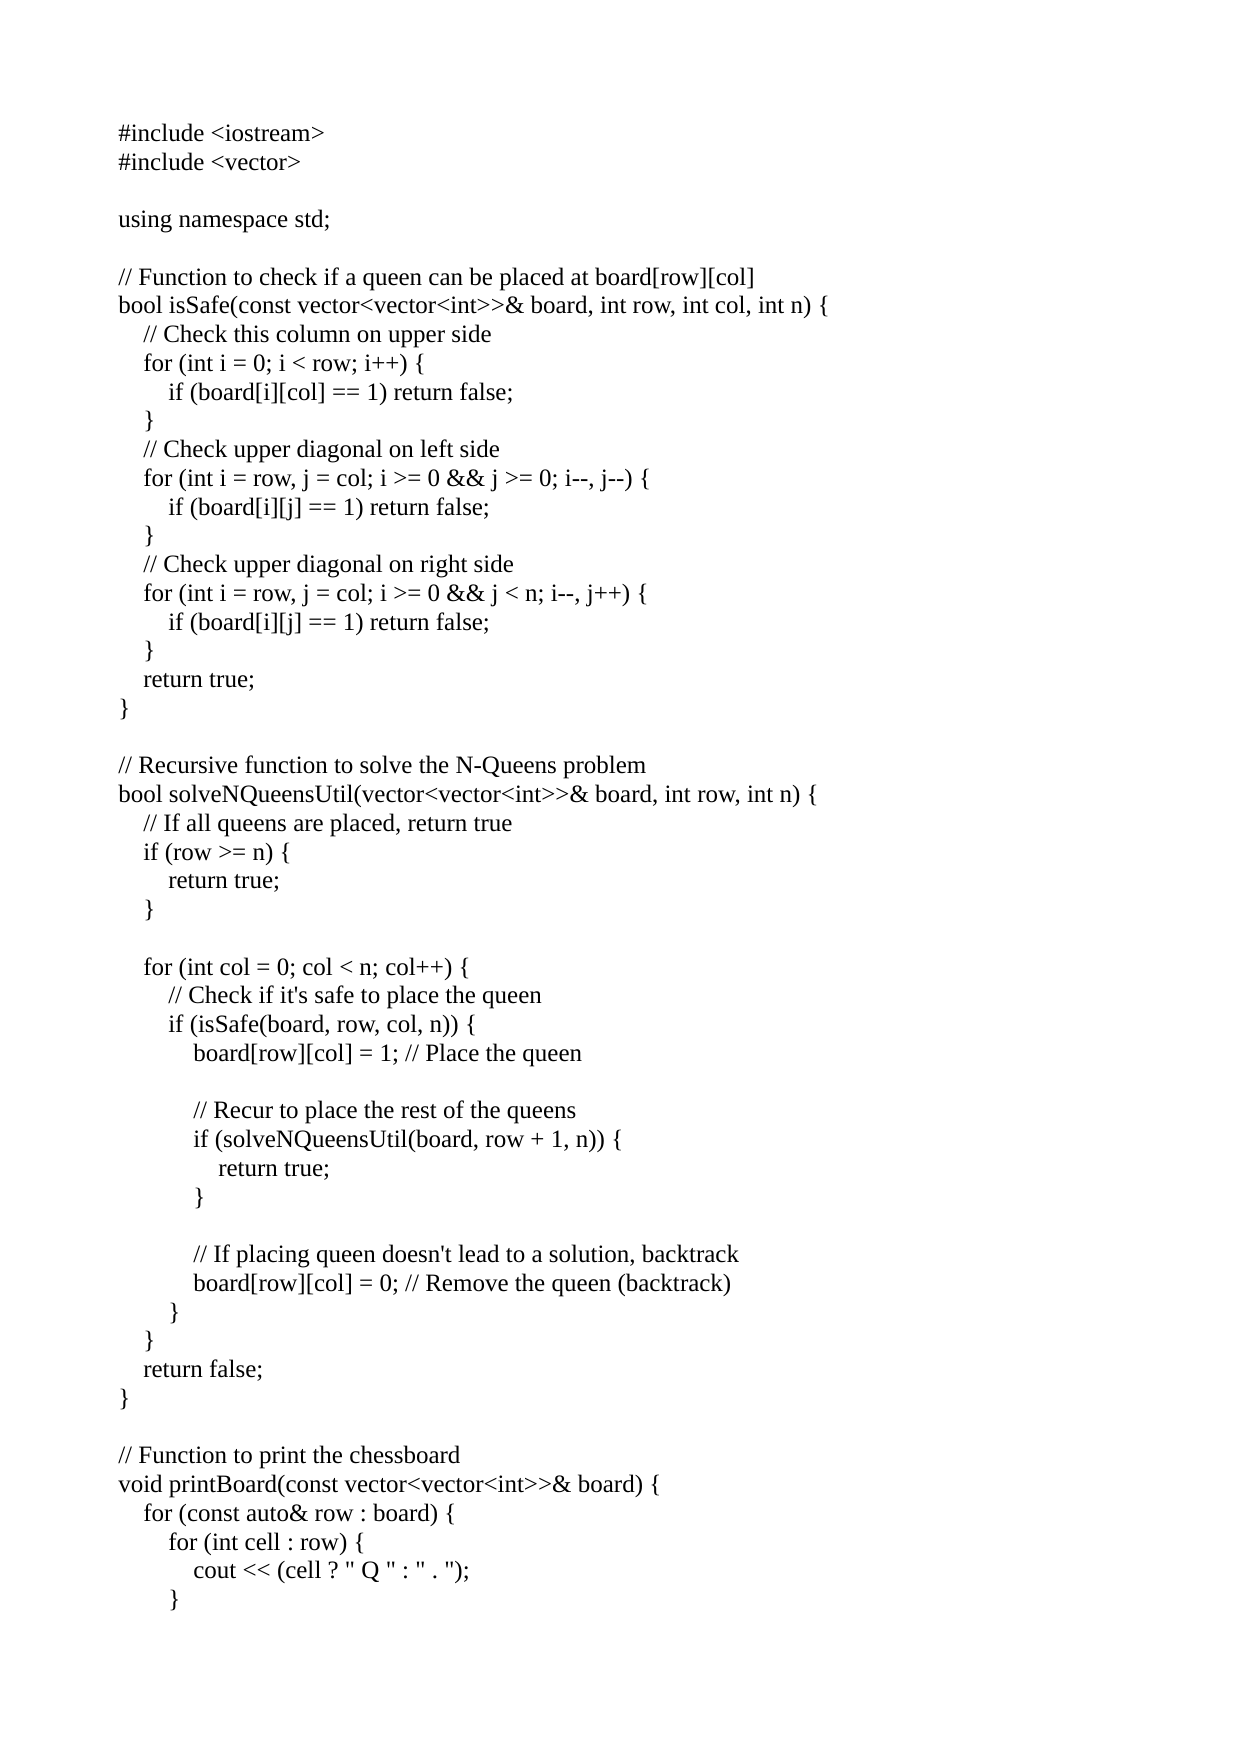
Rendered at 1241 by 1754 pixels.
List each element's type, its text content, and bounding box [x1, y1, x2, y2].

text // Check upper diagonal on left side [118, 434, 1122, 463]
text #include <iostream> [118, 118, 1122, 147]
text } [118, 1297, 1122, 1326]
text // If all queens are placed, return true [118, 808, 1122, 837]
text for (const auto& row : board) { [118, 1498, 1122, 1527]
text for (int col = 0; col < n; col++) { [118, 952, 1122, 981]
text if (row >= n) { [118, 837, 1122, 866]
text if (isSafe(board, row, col, n)) { [118, 1009, 1122, 1038]
text } [118, 636, 1122, 664]
text } [118, 894, 1122, 923]
text // If placing queen doesn't lead to a solution, backtrack [118, 1239, 1122, 1268]
text } [118, 406, 1122, 434]
text // Recur to place the rest of the queens [118, 1096, 1122, 1124]
text board[row][col] = 1; // Place the queen [118, 1038, 1122, 1067]
text cout << (cell ? " Q " : " . "); [118, 1556, 1122, 1584]
text } [118, 1326, 1122, 1354]
text } [118, 1383, 1122, 1412]
text // Function to print the chessboard [118, 1441, 1122, 1469]
text for (int i = 0; i < row; i++) { [118, 348, 1122, 377]
text // Check upper diagonal on right side [118, 549, 1122, 578]
text if (board[i][col] == 1) return false; [118, 377, 1122, 406]
text } [118, 1182, 1122, 1211]
text if (solveNQueensUtil(board, row + 1, n)) { [118, 1124, 1122, 1153]
text board[row][col] = 0; // Remove the queen (backtrack) [118, 1268, 1122, 1297]
text } [118, 693, 1122, 722]
text // Check if it's safe to place the queen [118, 981, 1122, 1009]
text // Recursive function to solve the N-Queens problem [118, 751, 1122, 779]
text return true; [118, 866, 1122, 894]
text if (board[i][j] == 1) return false; [118, 492, 1122, 521]
text for (int i = row, j = col; i >= 0 && j >= 0; i--, j--) { [118, 463, 1122, 492]
text using namespace std; [118, 204, 1122, 233]
text for (int cell : row) { [118, 1527, 1122, 1556]
text for (int i = row, j = col; i >= 0 && j < n; i--, j++) { [118, 578, 1122, 607]
text // Function to check if a queen can be placed at board[row][col] [118, 262, 1122, 291]
text if (board[i][j] == 1) return false; [118, 607, 1122, 636]
text bool solveNQueensUtil(vector<vector<int>>& board, int row, int n) { [118, 779, 1122, 808]
text return false; [118, 1354, 1122, 1383]
text } [118, 1584, 1122, 1613]
text #include <vector> [118, 147, 1122, 176]
text void printBoard(const vector<vector<int>>& board) { [118, 1469, 1122, 1498]
text return true; [118, 1153, 1122, 1182]
text bool isSafe(const vector<vector<int>>& board, int row, int col, int n) { [118, 291, 1122, 319]
text // Check this column on upper side [118, 319, 1122, 348]
text } [118, 521, 1122, 549]
text return true; [118, 664, 1122, 693]
